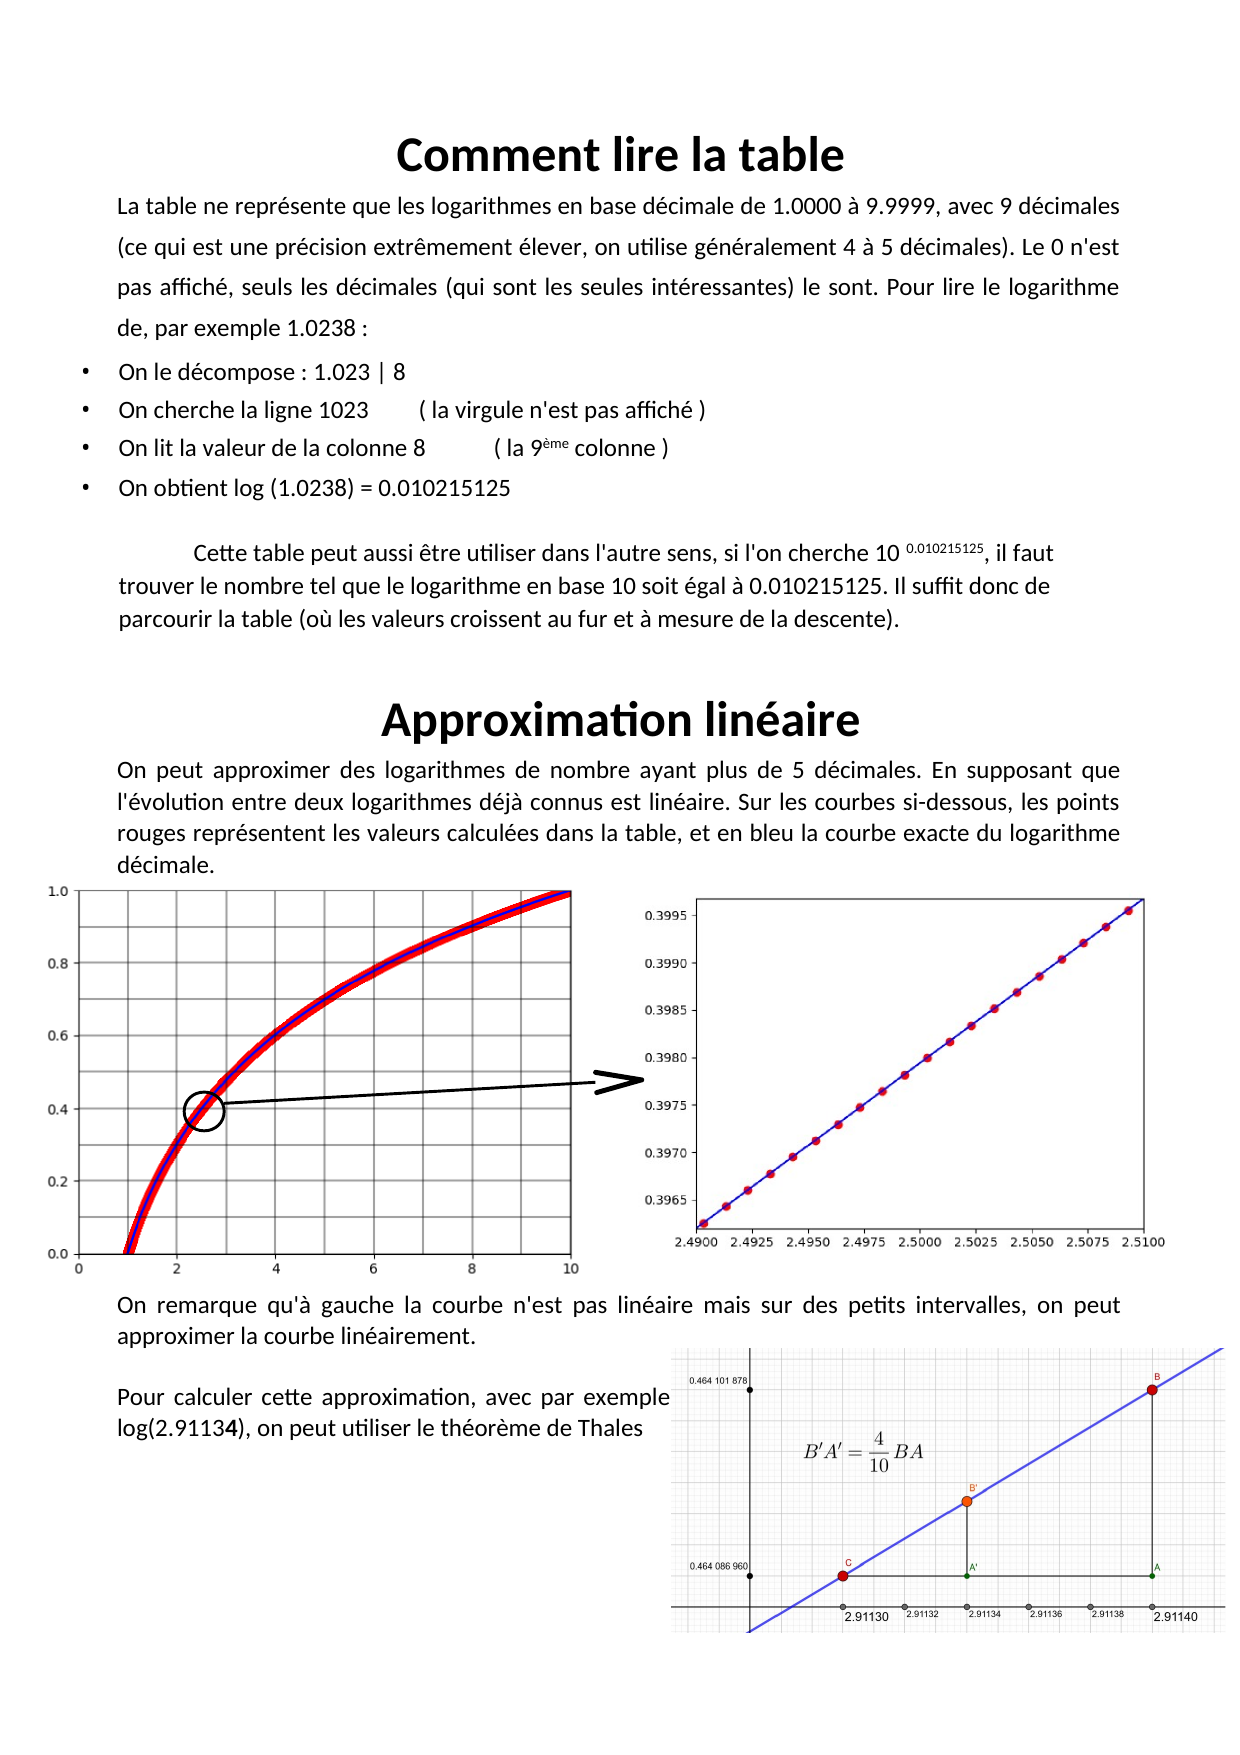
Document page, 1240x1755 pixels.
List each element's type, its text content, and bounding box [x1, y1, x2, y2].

text La table ne représente que les logarithmes en base décimale de 1.0000 à 9.9999, avec 9 décimales (ce qui est une précision extrêmement élever, on utilise généralement 4 à 5 décimales). Le 0 n'est pas affiché, seuls les décimales (qui sont les seules intéressantes) le sont. Pour lire le logarithme de, par exemple 1.0238 : [117, 191, 1122, 343]
list On le décompose : 1.023 | 8 [81, 353, 1122, 387]
subtitle Comment lire la table [120, 123, 1122, 184]
list On cherche la ligne 1023 ( la virgule n'est pas affiché ) [81, 392, 1122, 426]
list On lit la valeur de la colonne 8 ( la 9ème colonne ) [81, 429, 1122, 463]
text Pour calculer cette approximation, avec par exemple log(2.91134), on peut utiliser le théorème de Thales [117, 1381, 671, 1443]
text On peut approximer des logarithmes de nombre ayant plus de 5 décimales. En supposant que l'évolution entre deux logarithmes déjà connus est linéaire. Sur les courbes si-dessous, les points rouges représentent les valeurs calculées dans la table, et en bleu la courbe exacte du logarithme décimale. [117, 755, 1122, 879]
list On obtient log (1.0238) = 0.010215125 [81, 469, 1122, 503]
text On remarque qu'à gauche la courbe n'est pas linéaire mais sur des petits intervalles, on peut approximer la courbe linéairement. [117, 1289, 1122, 1351]
text Cette table peut aussi être utiliser dans l'autre sens, si l'on cherche 10 0.010215125, il faut trouver le nombre tel que le logarithme en base 10 soit égal à 0.010215125. Il suffit donc de parcourir la table (où les valeurs croissent au fur et à mesure de la descente). [118, 538, 1122, 633]
subtitle Approximation linéaire [120, 687, 1122, 748]
